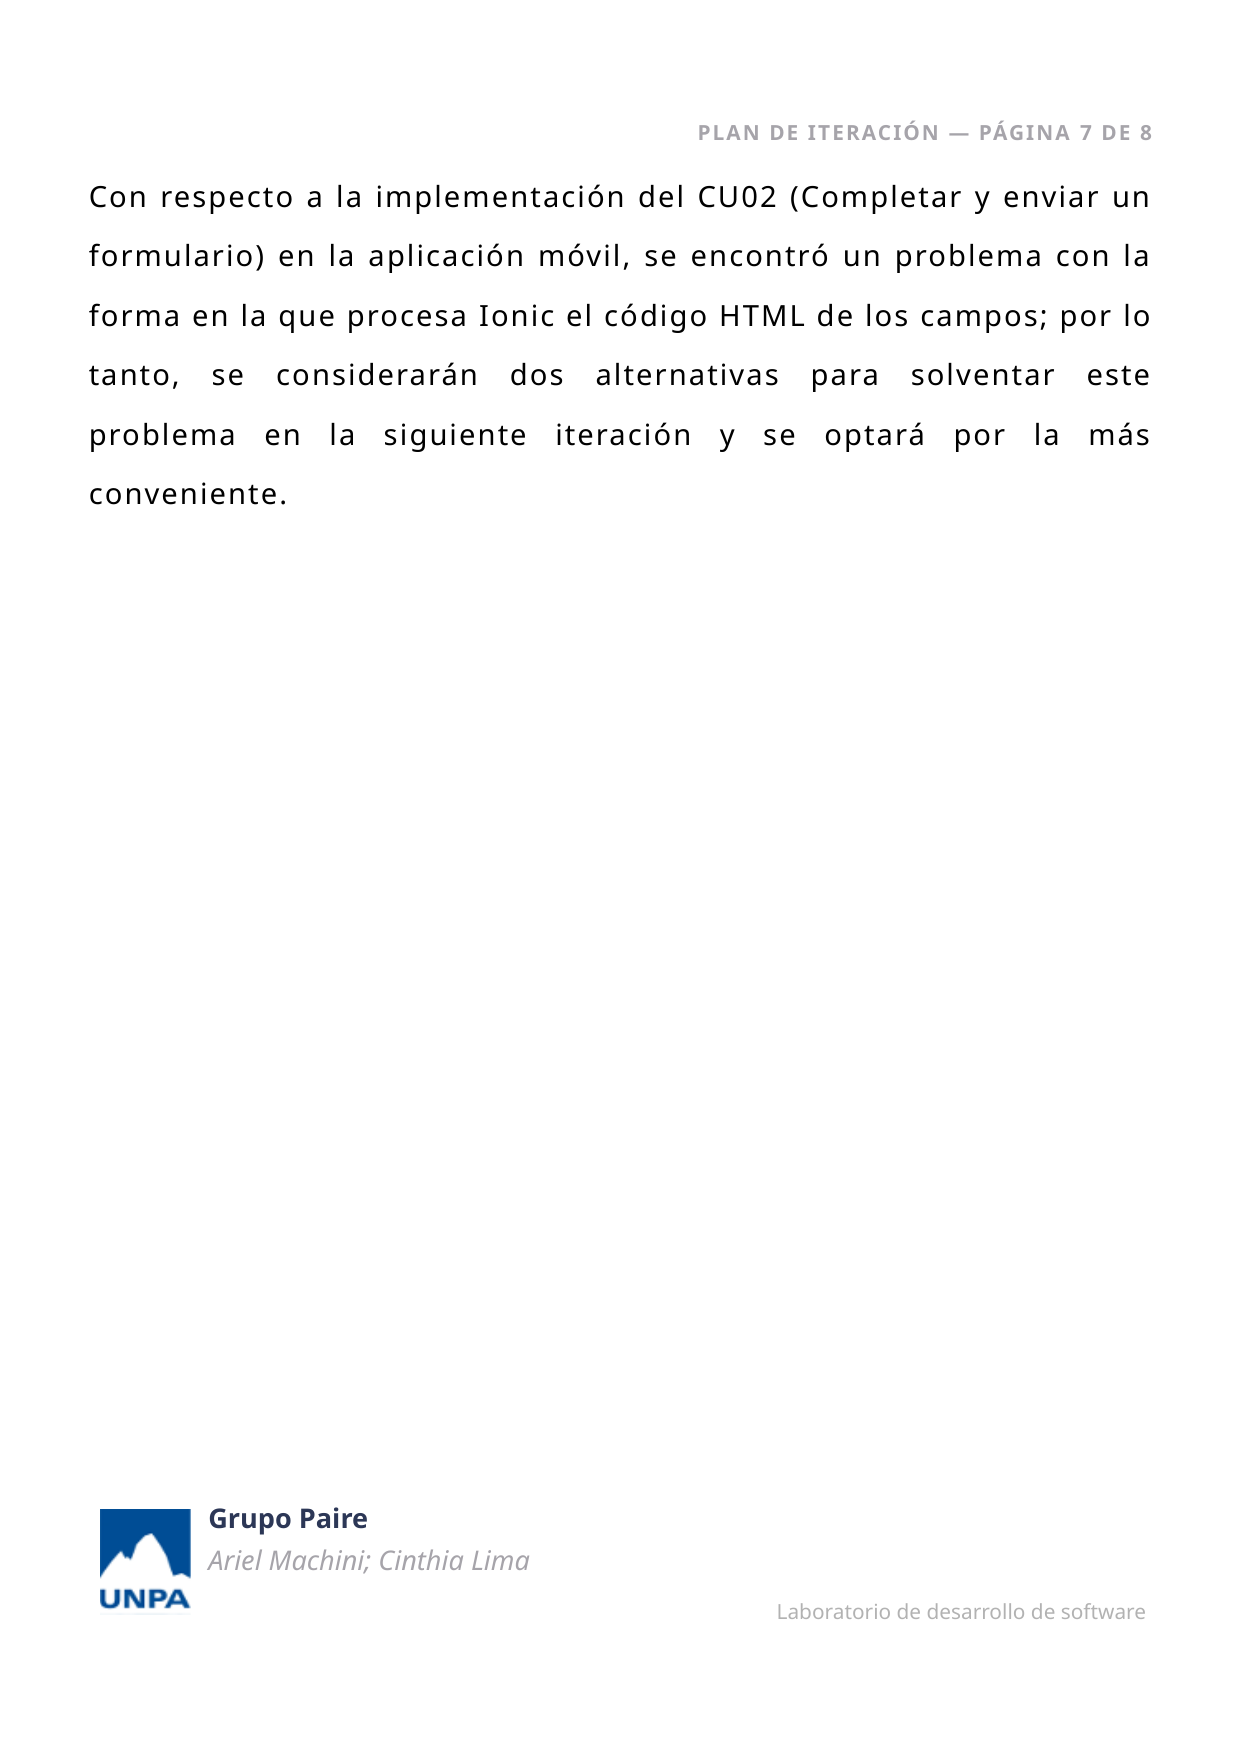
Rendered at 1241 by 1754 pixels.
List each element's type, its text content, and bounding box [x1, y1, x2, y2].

text Con respecto a la implementación del CU02 (Completar y enviar un formulario) en la aplicación móvil, se encontró un problema con la forma en la que procesa Ionic el código HTML de los campos; por lo tanto, se considerarán dos alternativas para solventar este problema en la siguiente iteración y se optará por la más conveniente. [88, 176, 1152, 513]
picture [100, 1509, 191, 1615]
